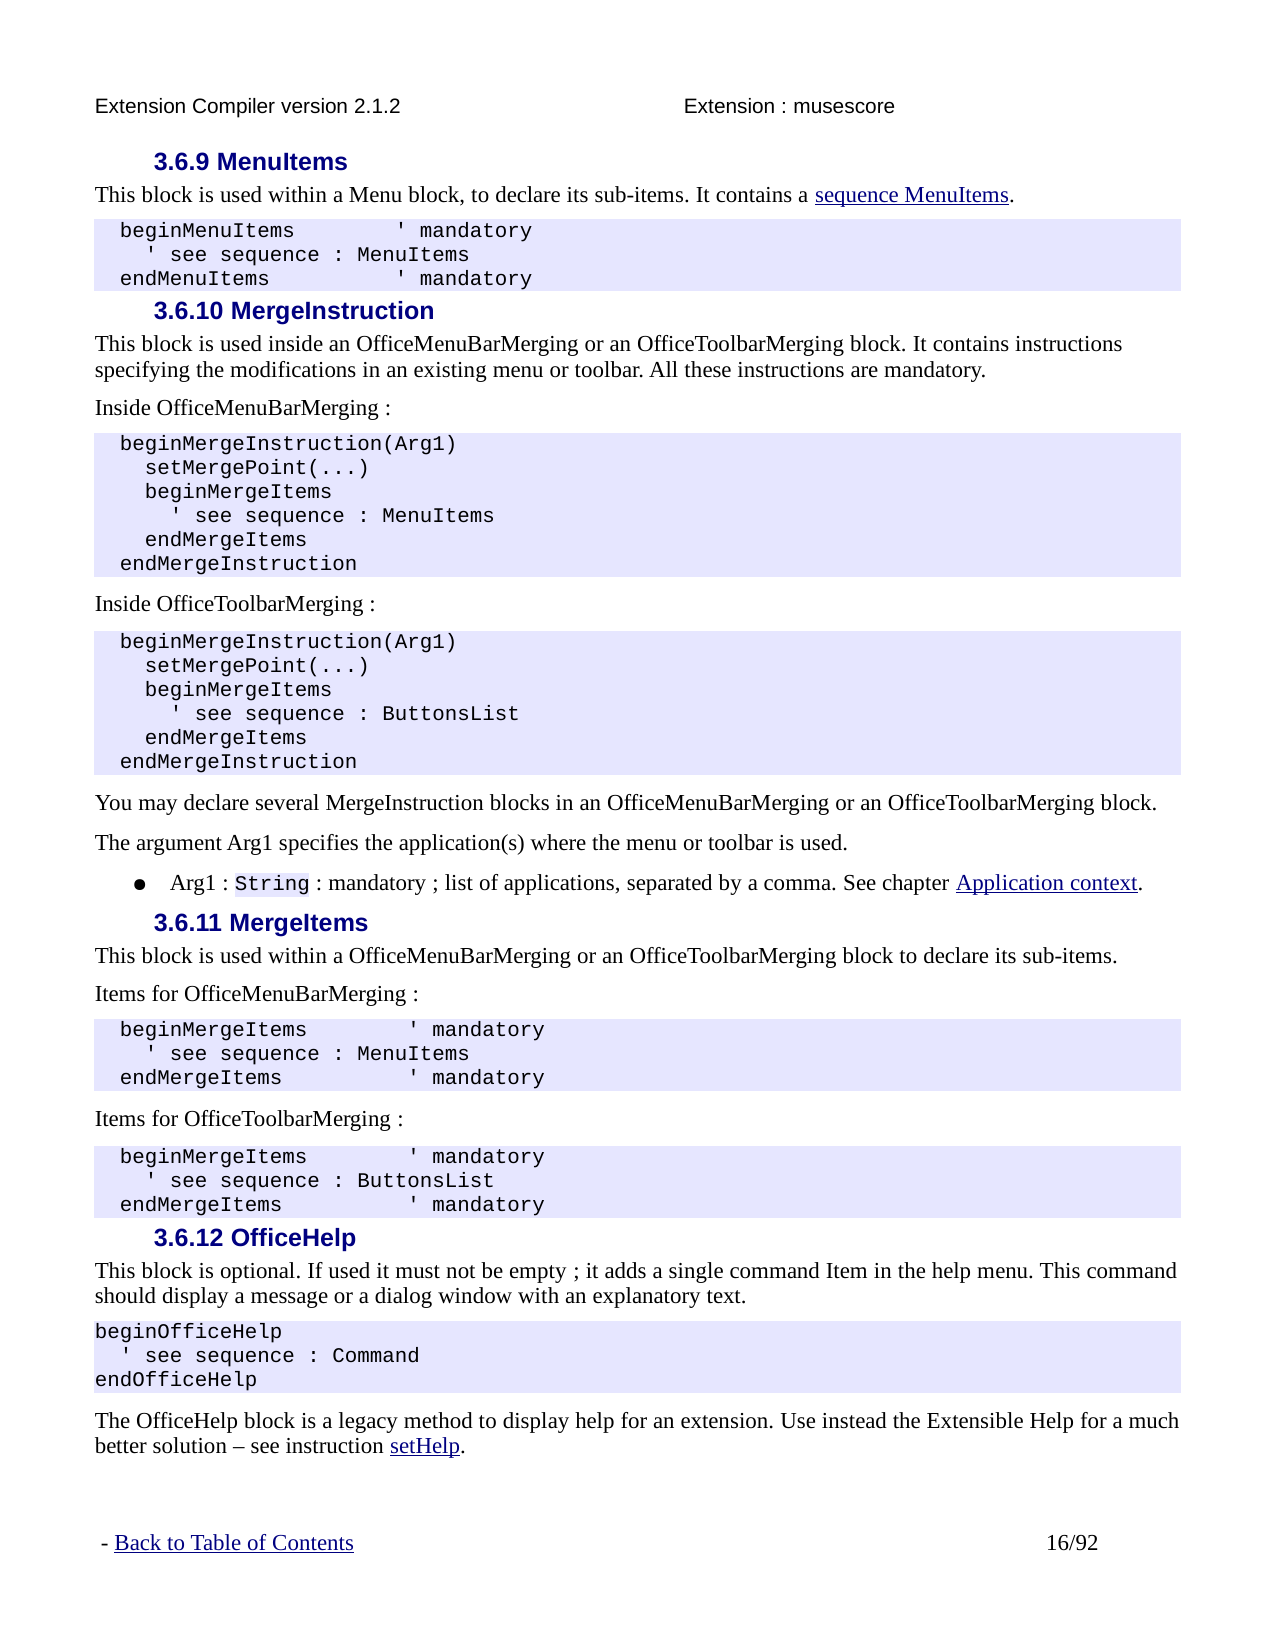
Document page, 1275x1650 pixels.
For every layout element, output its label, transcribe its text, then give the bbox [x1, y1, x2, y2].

text endMergeItems ' mandatory [94, 1067, 1181, 1091]
subtitle MergeInstruction [153, 297, 1181, 325]
text ' see sequence : MenuItems [94, 1043, 1181, 1067]
text beginMergeInstruction(Arg1) [94, 433, 1181, 457]
text endMergeInstruction [94, 553, 1181, 577]
text The OfficeHelp block is a legacy method to display help for an extension. Use instead the Extensible Help for a much better solution – see instruction setHelp. [94, 1408, 1181, 1459]
text endOfficeHelp [94, 1369, 1181, 1393]
text This block is used within a Menu block, to declare its sub-items. It contains a sequence MenuItems. [94, 181, 1181, 207]
text Items for OfficeMenuBarMerging : [94, 981, 1181, 1007]
text setMergePoint(...) [94, 457, 1181, 481]
text Items for OfficeToolbarMerging : [94, 1106, 1181, 1131]
subtitle MergeItems [153, 909, 1181, 937]
text ' see sequence : ButtonsList [94, 1170, 1181, 1194]
text endMergeItems ' mandatory [94, 1194, 1181, 1218]
subtitle OfficeHelp [153, 1224, 1181, 1252]
text ' see sequence : ButtonsList [94, 703, 1181, 727]
text endMergeInstruction [94, 751, 1181, 775]
subtitle MenuItems [153, 147, 1181, 176]
text endMenuItems ' mandatory [94, 267, 1181, 291]
text ' see sequence : Command [94, 1345, 1181, 1369]
list Arg1 : String : mandatory ; list of applications, separated by a comma. See chapter Application context. [132, 870, 1181, 897]
text This block is used within a OfficeMenuBarMerging or an OfficeToolbarMerging block to declare its sub-items. [94, 943, 1181, 969]
text beginOfficeHelp [94, 1321, 1181, 1345]
text Inside OfficeMenuBarMerging : [94, 395, 1181, 420]
text endMergeItems [94, 529, 1181, 553]
text setMergePoint(...) [94, 655, 1181, 679]
text beginMergeItems [94, 679, 1181, 703]
text ' see sequence : MenuItems [94, 243, 1181, 267]
text You may declare several MergeInstruction blocks in an OfficeMenuBarMerging or an OfficeToolbarMerging block. [94, 789, 1181, 815]
text beginMenuItems ' mandatory [94, 219, 1181, 243]
text beginMergeItems ' mandatory [94, 1019, 1181, 1043]
text This block is used inside an OfficeMenuBarMerging or an OfficeToolbarMerging block. It contains instructions specifying the modifications in an existing menu or toolbar. All these instructions are mandatory. [94, 331, 1181, 382]
text endMergeItems [94, 727, 1181, 751]
text ' see sequence : MenuItems [94, 505, 1181, 529]
text This block is optional. If used it must not be empty ; it adds a single command Item in the help menu. This command should display a message or a dialog window with an explanatory text. [94, 1258, 1181, 1309]
text beginMergeItems ' mandatory [94, 1146, 1181, 1170]
text beginMergeInstruction(Arg1) [94, 631, 1181, 655]
text The argument Arg1 specifies the application(s) where the menu or toolbar is used. [94, 830, 1181, 855]
text beginMergeItems [94, 481, 1181, 505]
text Inside OfficeToolbarMerging : [94, 591, 1181, 617]
